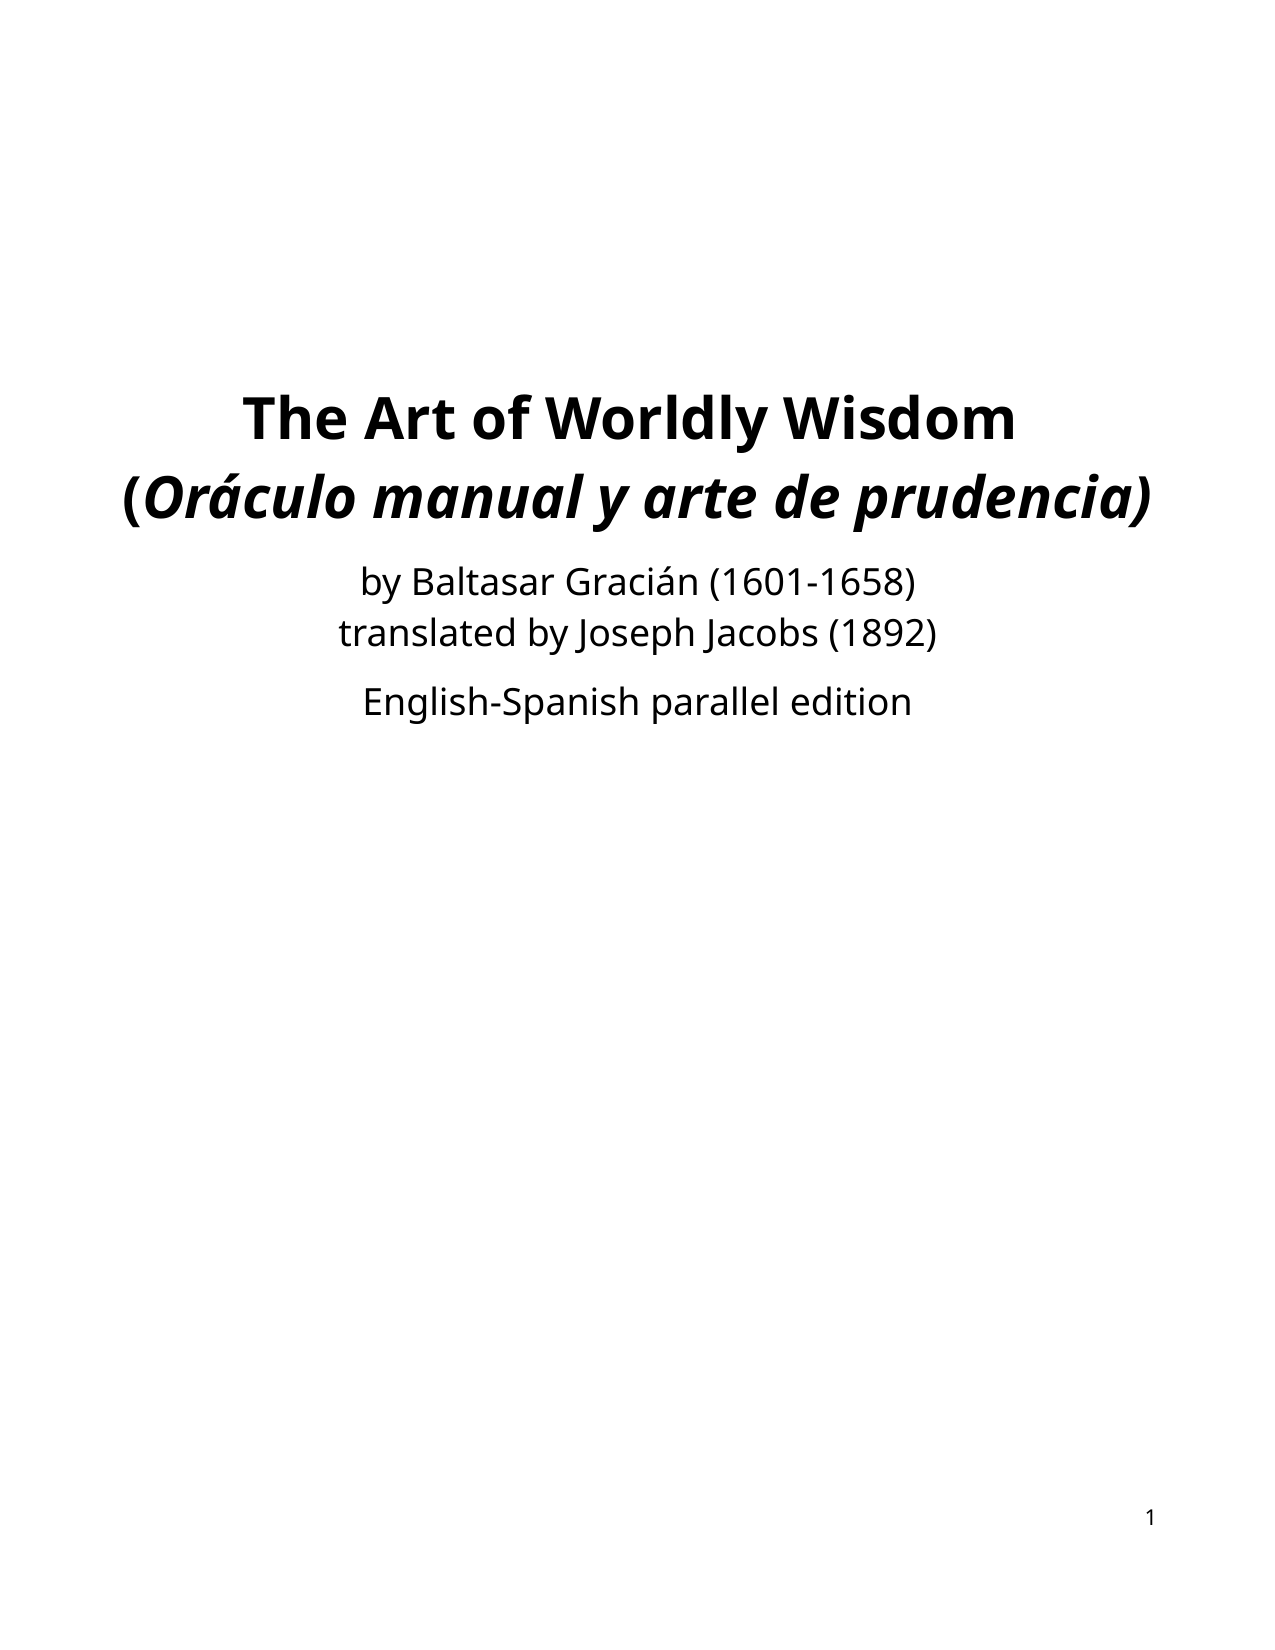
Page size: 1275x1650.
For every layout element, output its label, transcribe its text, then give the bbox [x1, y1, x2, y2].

subtitle by Baltasar Gracián (1601-1658) translated by Joseph Jacobs (1892) [118, 555, 1157, 657]
subtitle English-Spanish parallel edition [118, 676, 1157, 727]
title The Art of Worldly Wisdom (Oráculo manual y arte de prudencia) [118, 377, 1157, 536]
